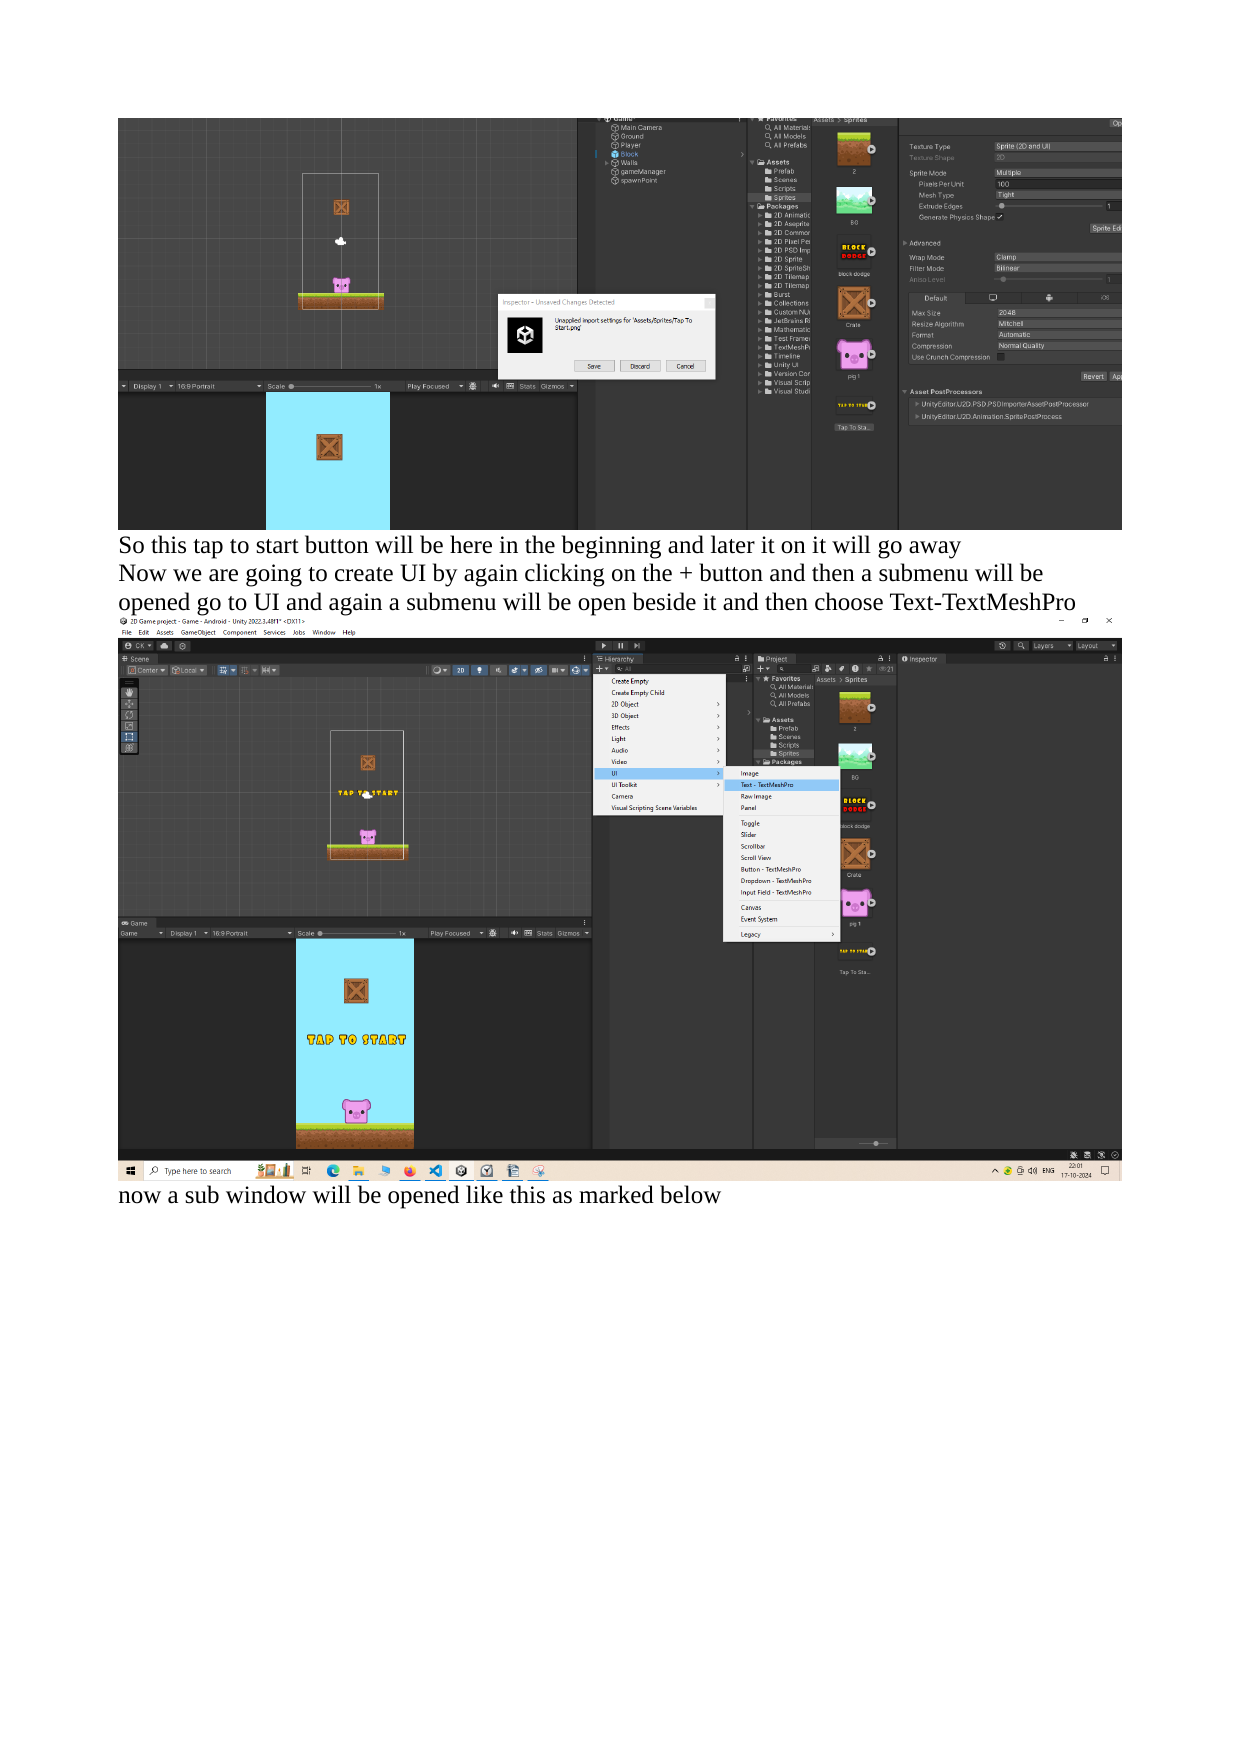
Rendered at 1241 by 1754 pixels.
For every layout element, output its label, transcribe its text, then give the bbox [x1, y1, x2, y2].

text now a sub window will be opened like this as marked below [118, 1181, 1122, 1209]
text Now we are going to create UI by again clicking on the + button and then a submenu will be opened go to UI and again a submenu will be open beside it and then choose Text-TextMeshPro [118, 558, 1122, 616]
picture [118, 616, 1122, 1181]
picture [118, 118, 1122, 530]
text So this tap to start button will be here in the beginning and later it on it will go away [118, 530, 1122, 558]
